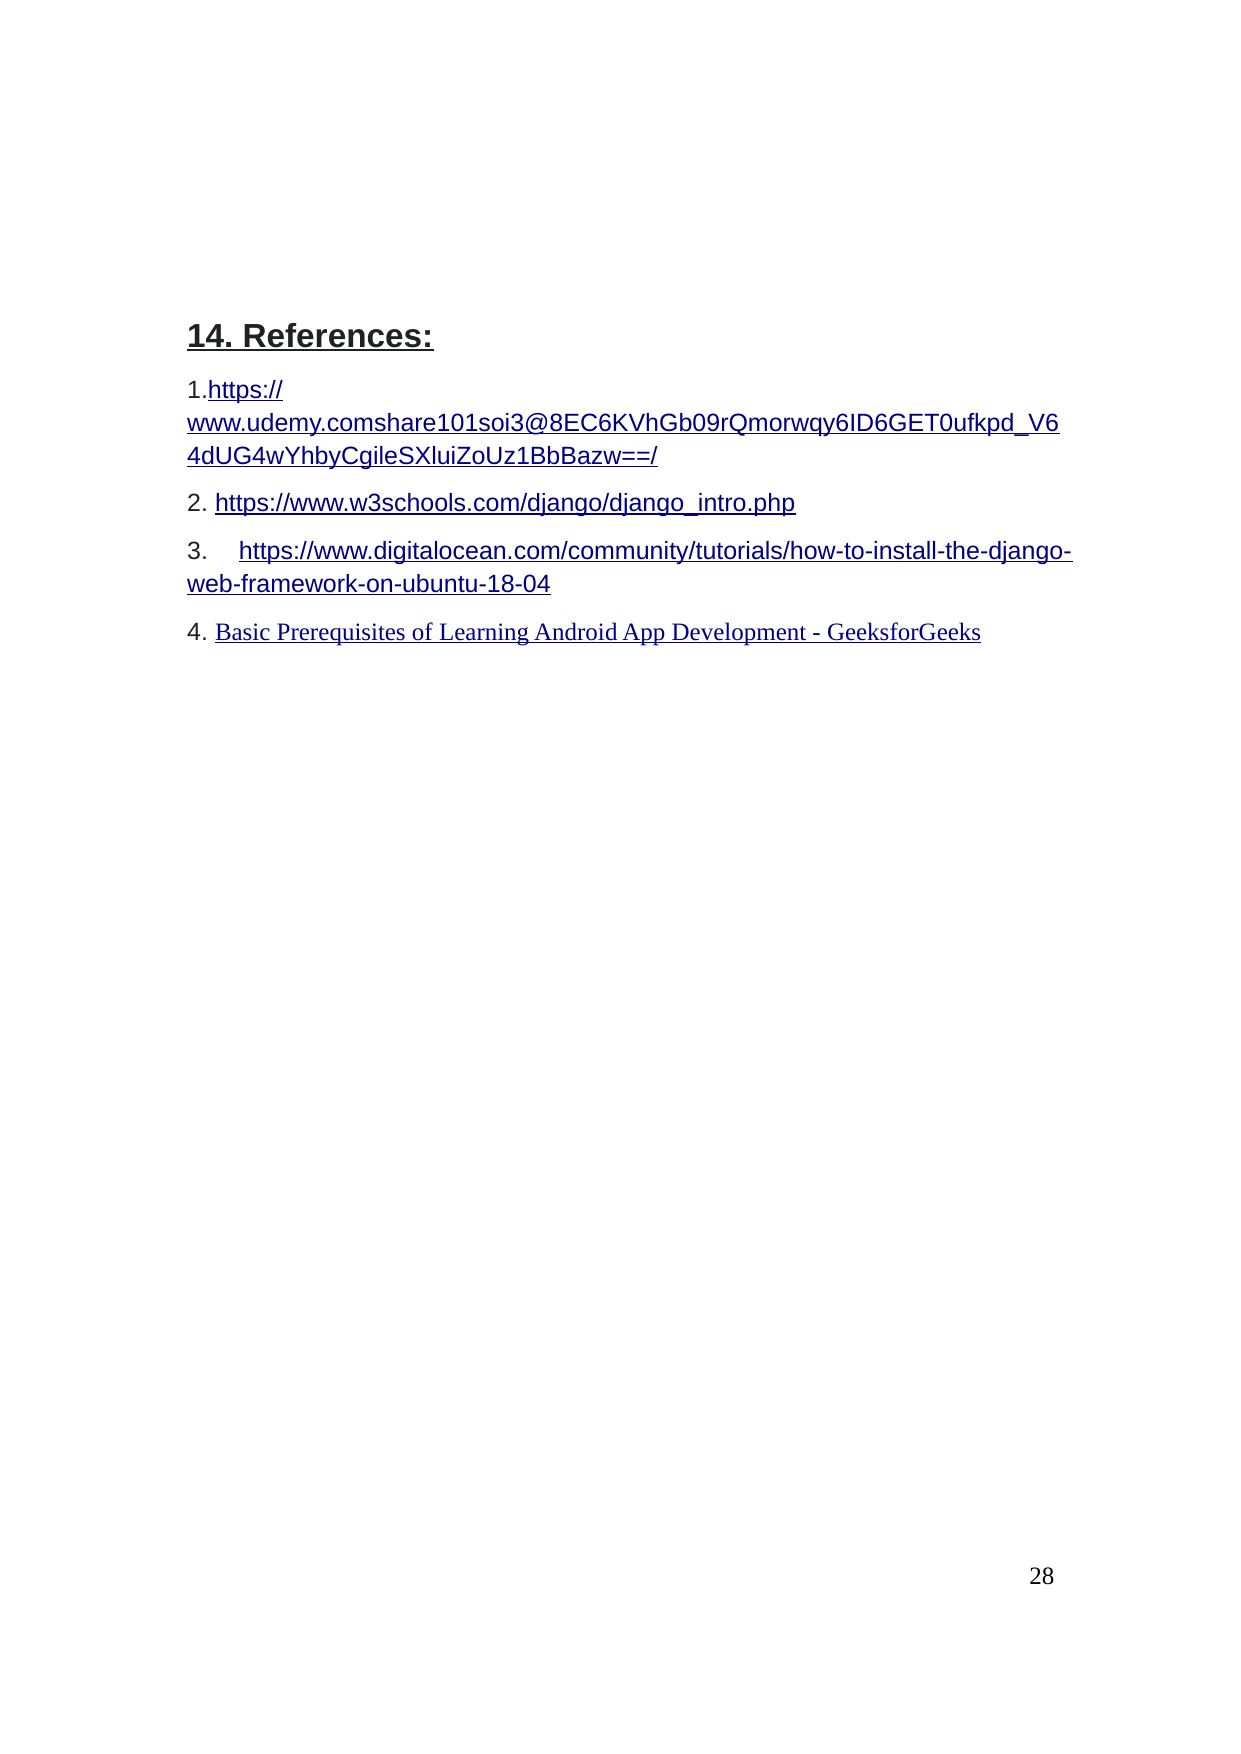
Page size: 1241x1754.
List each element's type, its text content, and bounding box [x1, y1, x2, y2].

text 14. References: [187, 316, 1072, 354]
text 1.https://www.udemy.comshare101soi3@8EC6KVhGb09rQmorwqy6ID6GET0ufkpd_V64dUG4wYhbyCgileSXluiZoUz1BbBazw==/ [187, 375, 1072, 469]
text 3. https://www.digitalocean.com/community/tutorials/how-to-install-the-django-web-framework-on-ubuntu-18-04 [187, 536, 1072, 598]
text 2. https://www.w3schools.com/django/django_intro.php [187, 488, 1072, 517]
text 4. Basic Prerequisites of Learning Android App Development - GeeksforGeeks [187, 617, 1072, 645]
